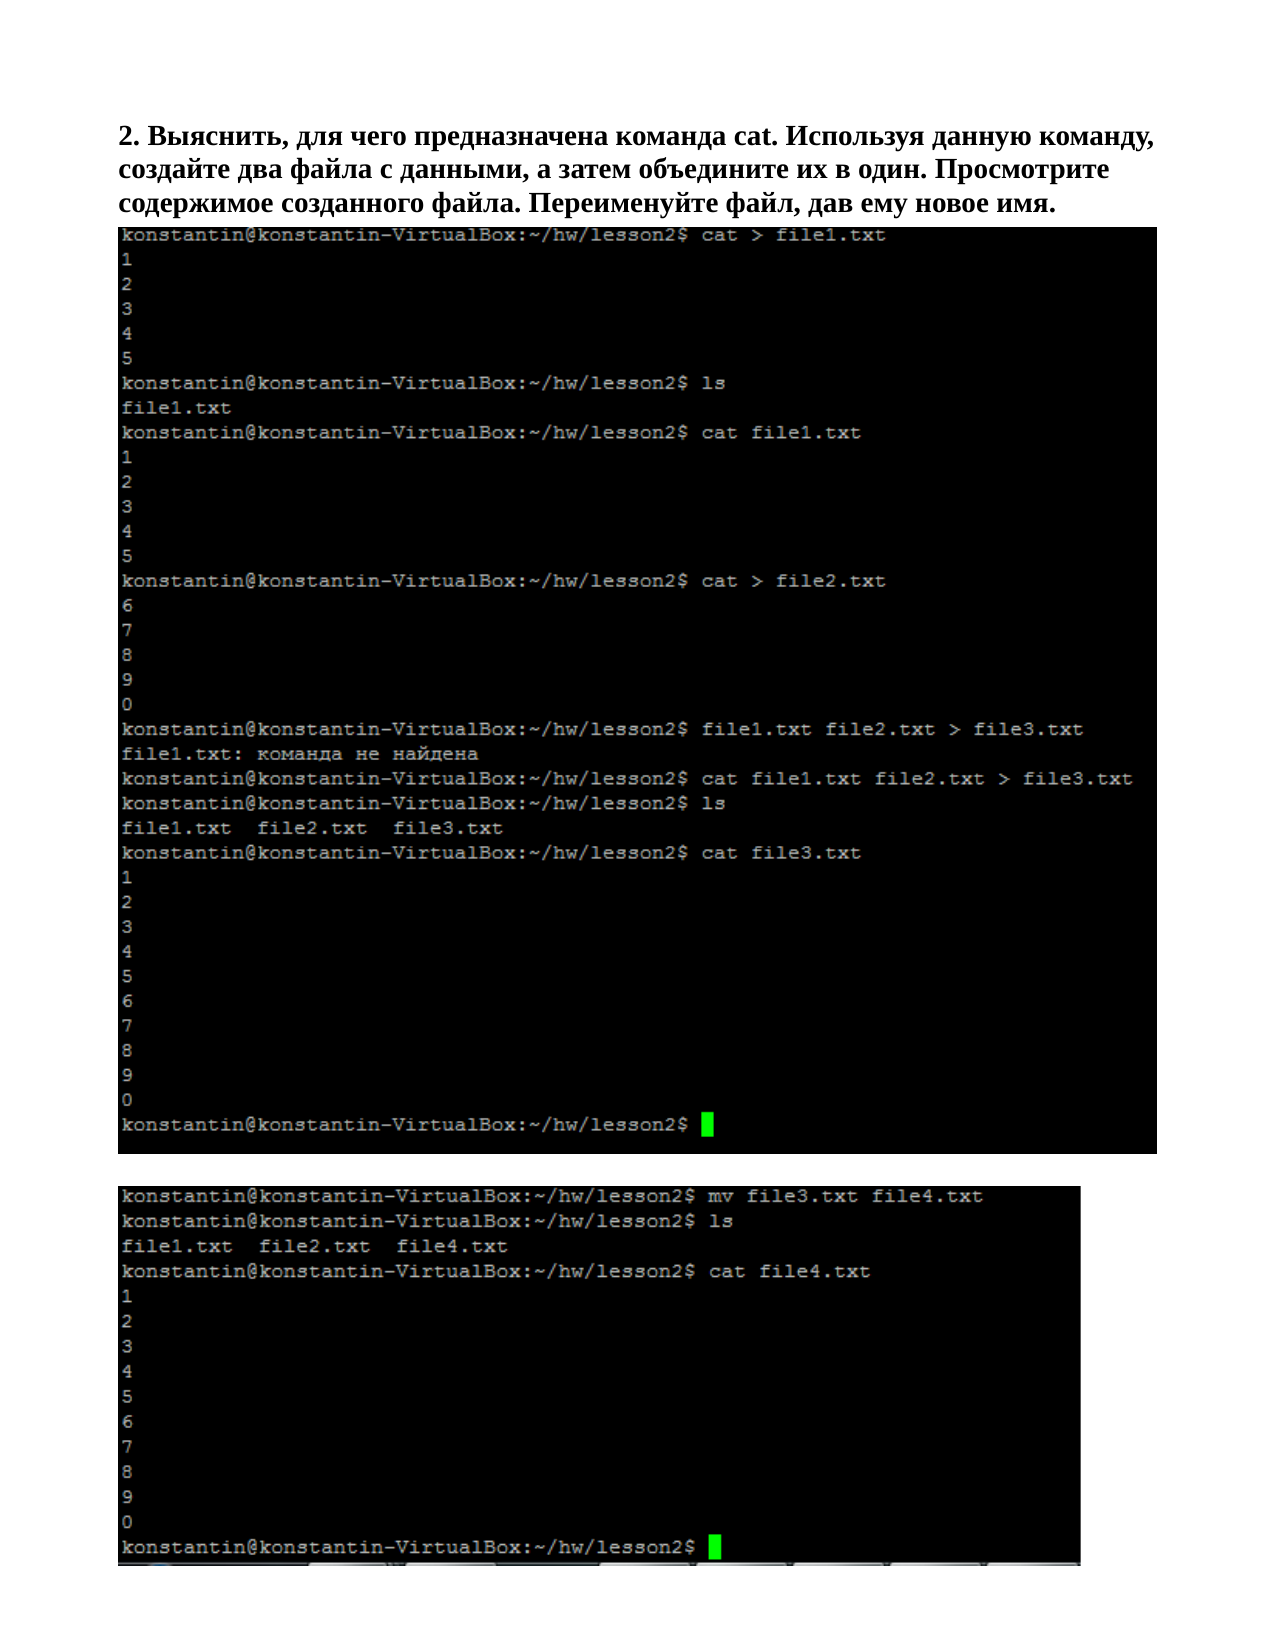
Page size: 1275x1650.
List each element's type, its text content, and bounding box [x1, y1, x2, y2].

picture [118, 1186, 1081, 1566]
subtitle 2. Выяснить, для чего предназначена команда cat. Используя данную команду, создайте два файла с данными, а затем объедините их в один. Просмотрите содержимое созданного файла. Переименуйте файл, дав ему новое имя. [118, 118, 1157, 219]
picture [118, 227, 1157, 1154]
